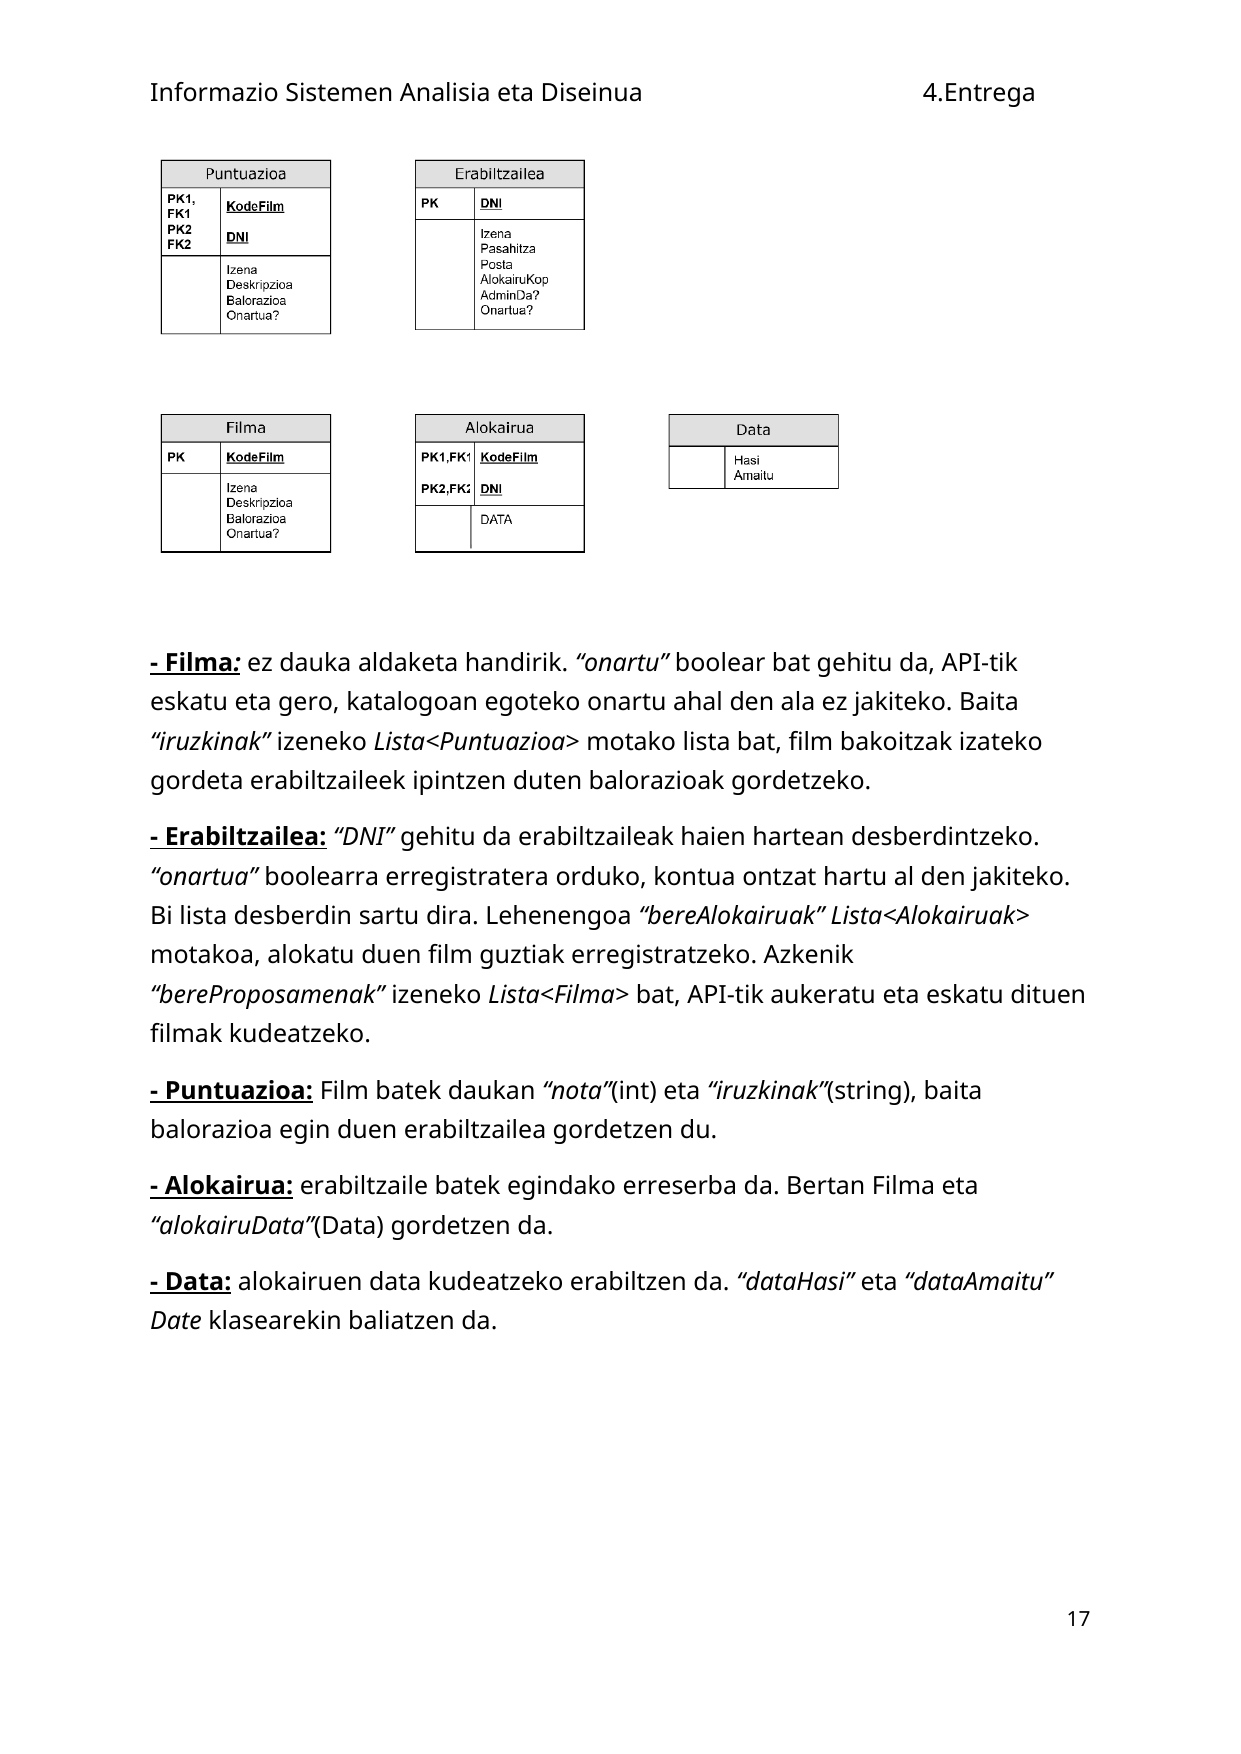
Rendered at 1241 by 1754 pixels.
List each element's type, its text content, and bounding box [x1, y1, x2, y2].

text - Data: alokairuen data kudeatzeko erabiltzen da. “dataHasi” eta “dataAmaitu” Date klasearekin baliatzen da. [150, 1263, 1090, 1337]
text - Filma: ez dauka aldaketa handirik. “onartu” boolear bat gehitu da, API-tik eskatu eta gero, katalogoan egoteko onartu ahal den ala ez jakiteko. Baita “iruzkinak” izeneko Lista<Puntuazioa> motako lista bat, film bakoitzak izateko gordeta erabiltzaileek ipintzen duten balorazioak gordetzeko. [150, 644, 1090, 797]
text - Alokairua: erabiltzaile batek egindako erreserba da. Bertan Filma eta “alokairuData”(Data) gordetzen da. [150, 1168, 1090, 1241]
text - Puntuazioa: Film batek daukan “nota”(int) eta “iruzkinak”(string), baita balorazioa egin duen erabiltzailea gordetzen du. [150, 1072, 1090, 1146]
text - Erabiltzailea: “DNI” gehitu da erabiltzaileak haien hartean desberdintzeko. “onartua” boolearra erregistratera orduko, kontua ontzat hartu al den jakiteko. Bi lista desberdin sartu dira. Lehenengoa “bereAlokairuak” Lista<Alokairuak> motakoa, alokatu duen film guztiak erregistratzeko. Azkenik “bereProposamenak” izeneko Lista<Filma> bat, API-tik aukeratu eta eskatu dituen filmak kudeatzeko. [150, 819, 1090, 1050]
